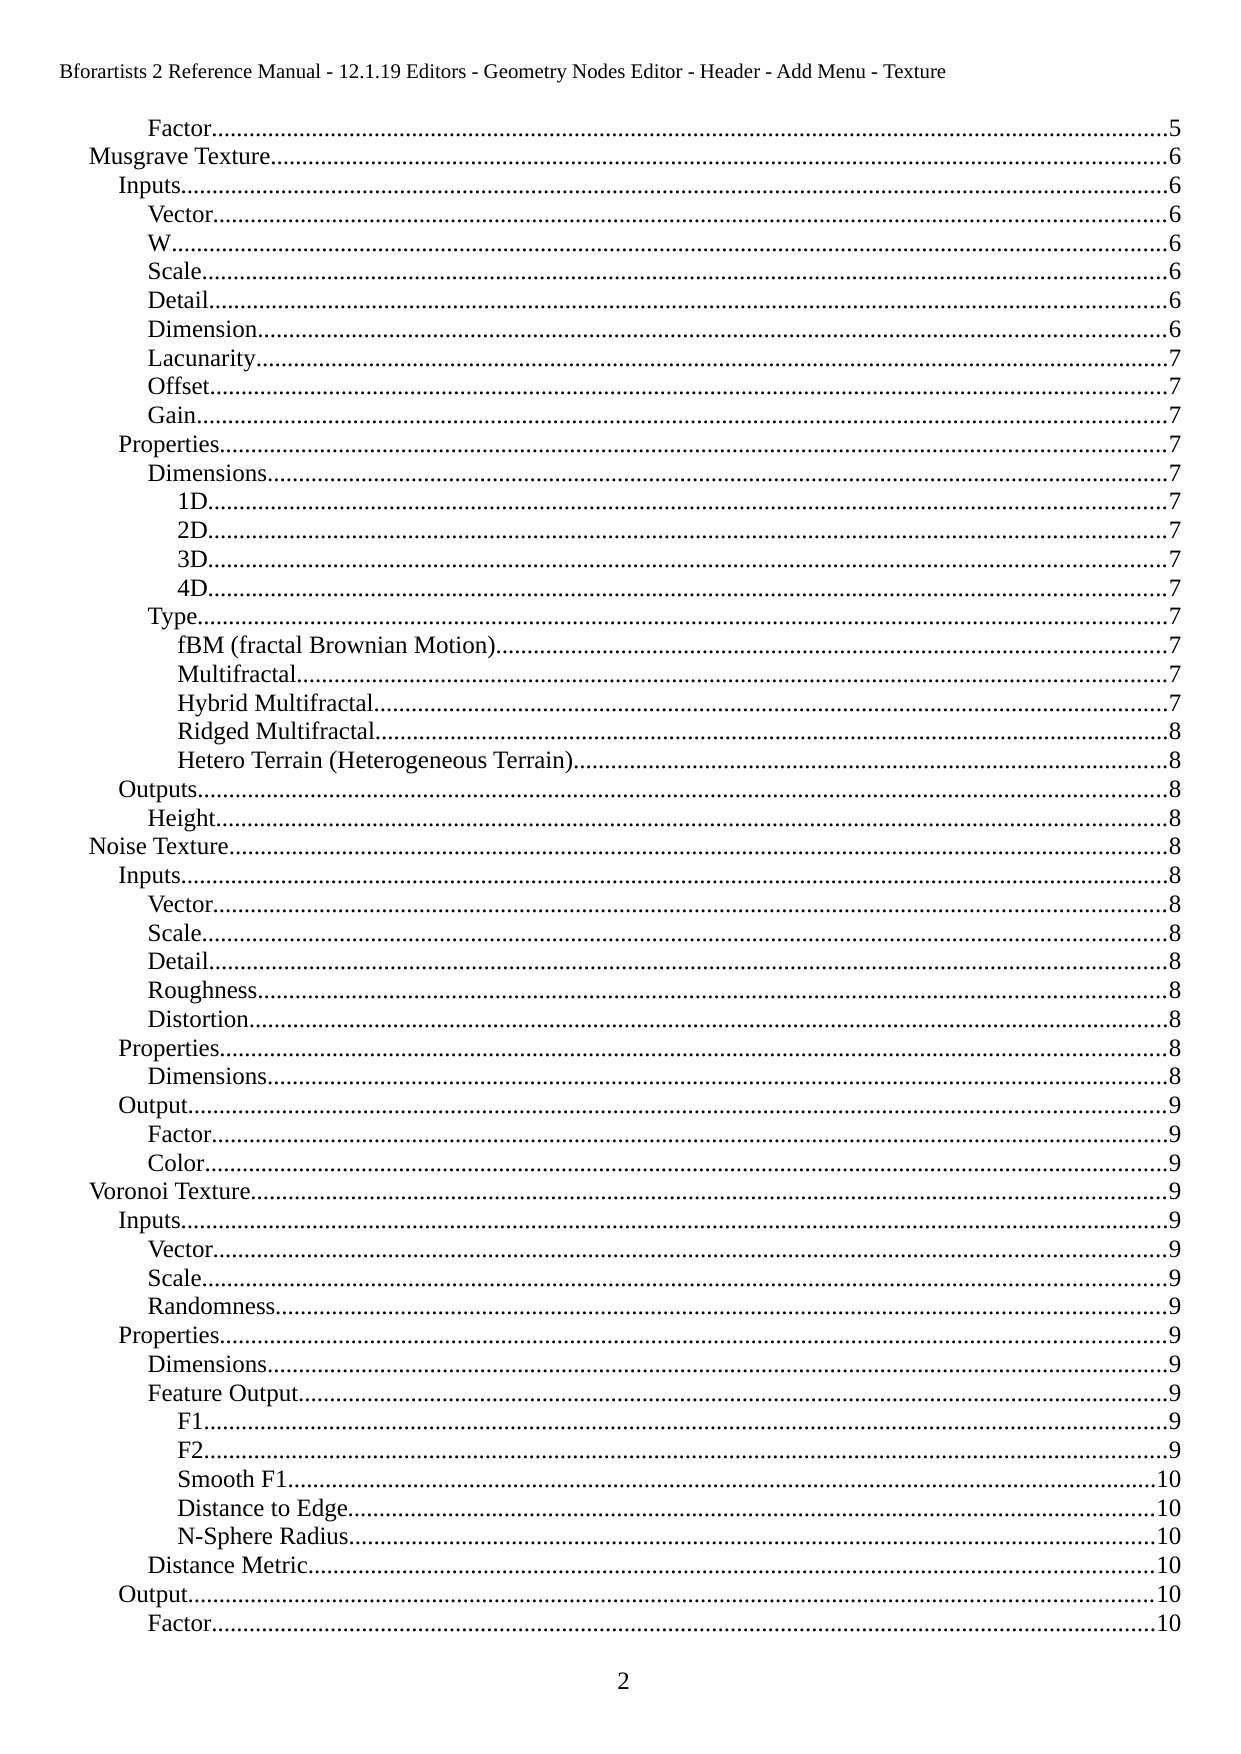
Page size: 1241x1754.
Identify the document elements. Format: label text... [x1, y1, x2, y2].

text Scale 9 [147, 1263, 1181, 1291]
text Factor 9 [147, 1119, 1181, 1148]
text Scale 6 [147, 256, 1181, 285]
text Hybrid Multifractal 7 [177, 688, 1181, 716]
text Smooth F1 10 [177, 1464, 1181, 1493]
text Hetero Terrain (Heterogeneous Terrain) 8 [177, 745, 1181, 774]
text 4D 7 [177, 573, 1181, 601]
text Type 7 [147, 601, 1181, 630]
text Feature Output 9 [147, 1378, 1181, 1406]
text Dimensions 7 [147, 458, 1181, 486]
text Distance Metric 10 [147, 1550, 1181, 1579]
text Gain 7 [147, 400, 1181, 429]
text Multifractal 7 [177, 659, 1181, 688]
text Factor 5 [147, 113, 1181, 141]
text Output 9 [118, 1090, 1181, 1119]
text Scale 8 [147, 918, 1181, 946]
text Inputs 8 [118, 860, 1181, 889]
text 2D 7 [177, 515, 1181, 544]
text Distortion 8 [147, 1004, 1181, 1033]
text Dimension 6 [147, 314, 1181, 343]
text Distance to Edge 10 [177, 1493, 1181, 1521]
text Roughness 8 [147, 975, 1181, 1004]
text Vector 6 [147, 199, 1181, 228]
text Randomness 9 [147, 1291, 1181, 1320]
text 1D 7 [177, 486, 1181, 515]
text Noise Texture 8 [88, 831, 1181, 860]
text Outputs 8 [118, 774, 1181, 803]
text Musgrave Texture 6 [88, 141, 1181, 170]
text Voronoi Texture 9 [88, 1176, 1181, 1205]
text F1 9 [177, 1406, 1181, 1435]
text Inputs 9 [118, 1205, 1181, 1234]
text Output 10 [118, 1579, 1181, 1608]
text Dimensions 9 [147, 1349, 1181, 1378]
text Properties 7 [118, 429, 1181, 458]
text Inputs 6 [118, 170, 1181, 199]
text Lacunarity 7 [147, 343, 1181, 371]
text N-Sphere Radius 10 [177, 1521, 1181, 1550]
text Properties 8 [118, 1033, 1181, 1061]
text Dimensions 8 [147, 1061, 1181, 1090]
text F2 9 [177, 1435, 1181, 1464]
text Vector 9 [147, 1234, 1181, 1263]
text Ridged Multifractal 8 [177, 716, 1181, 745]
text Height 8 [147, 803, 1181, 831]
text W 6 [147, 228, 1181, 256]
text Properties 9 [118, 1320, 1181, 1349]
text Detail 6 [147, 285, 1181, 314]
text Offset 7 [147, 371, 1181, 400]
text Color 9 [147, 1148, 1181, 1176]
text Factor 10 [147, 1608, 1181, 1636]
text fBM (fractal Brownian Motion) 7 [177, 630, 1181, 659]
text 3D 7 [177, 544, 1181, 573]
text Detail 8 [147, 946, 1181, 975]
text Vector 8 [147, 889, 1181, 918]
